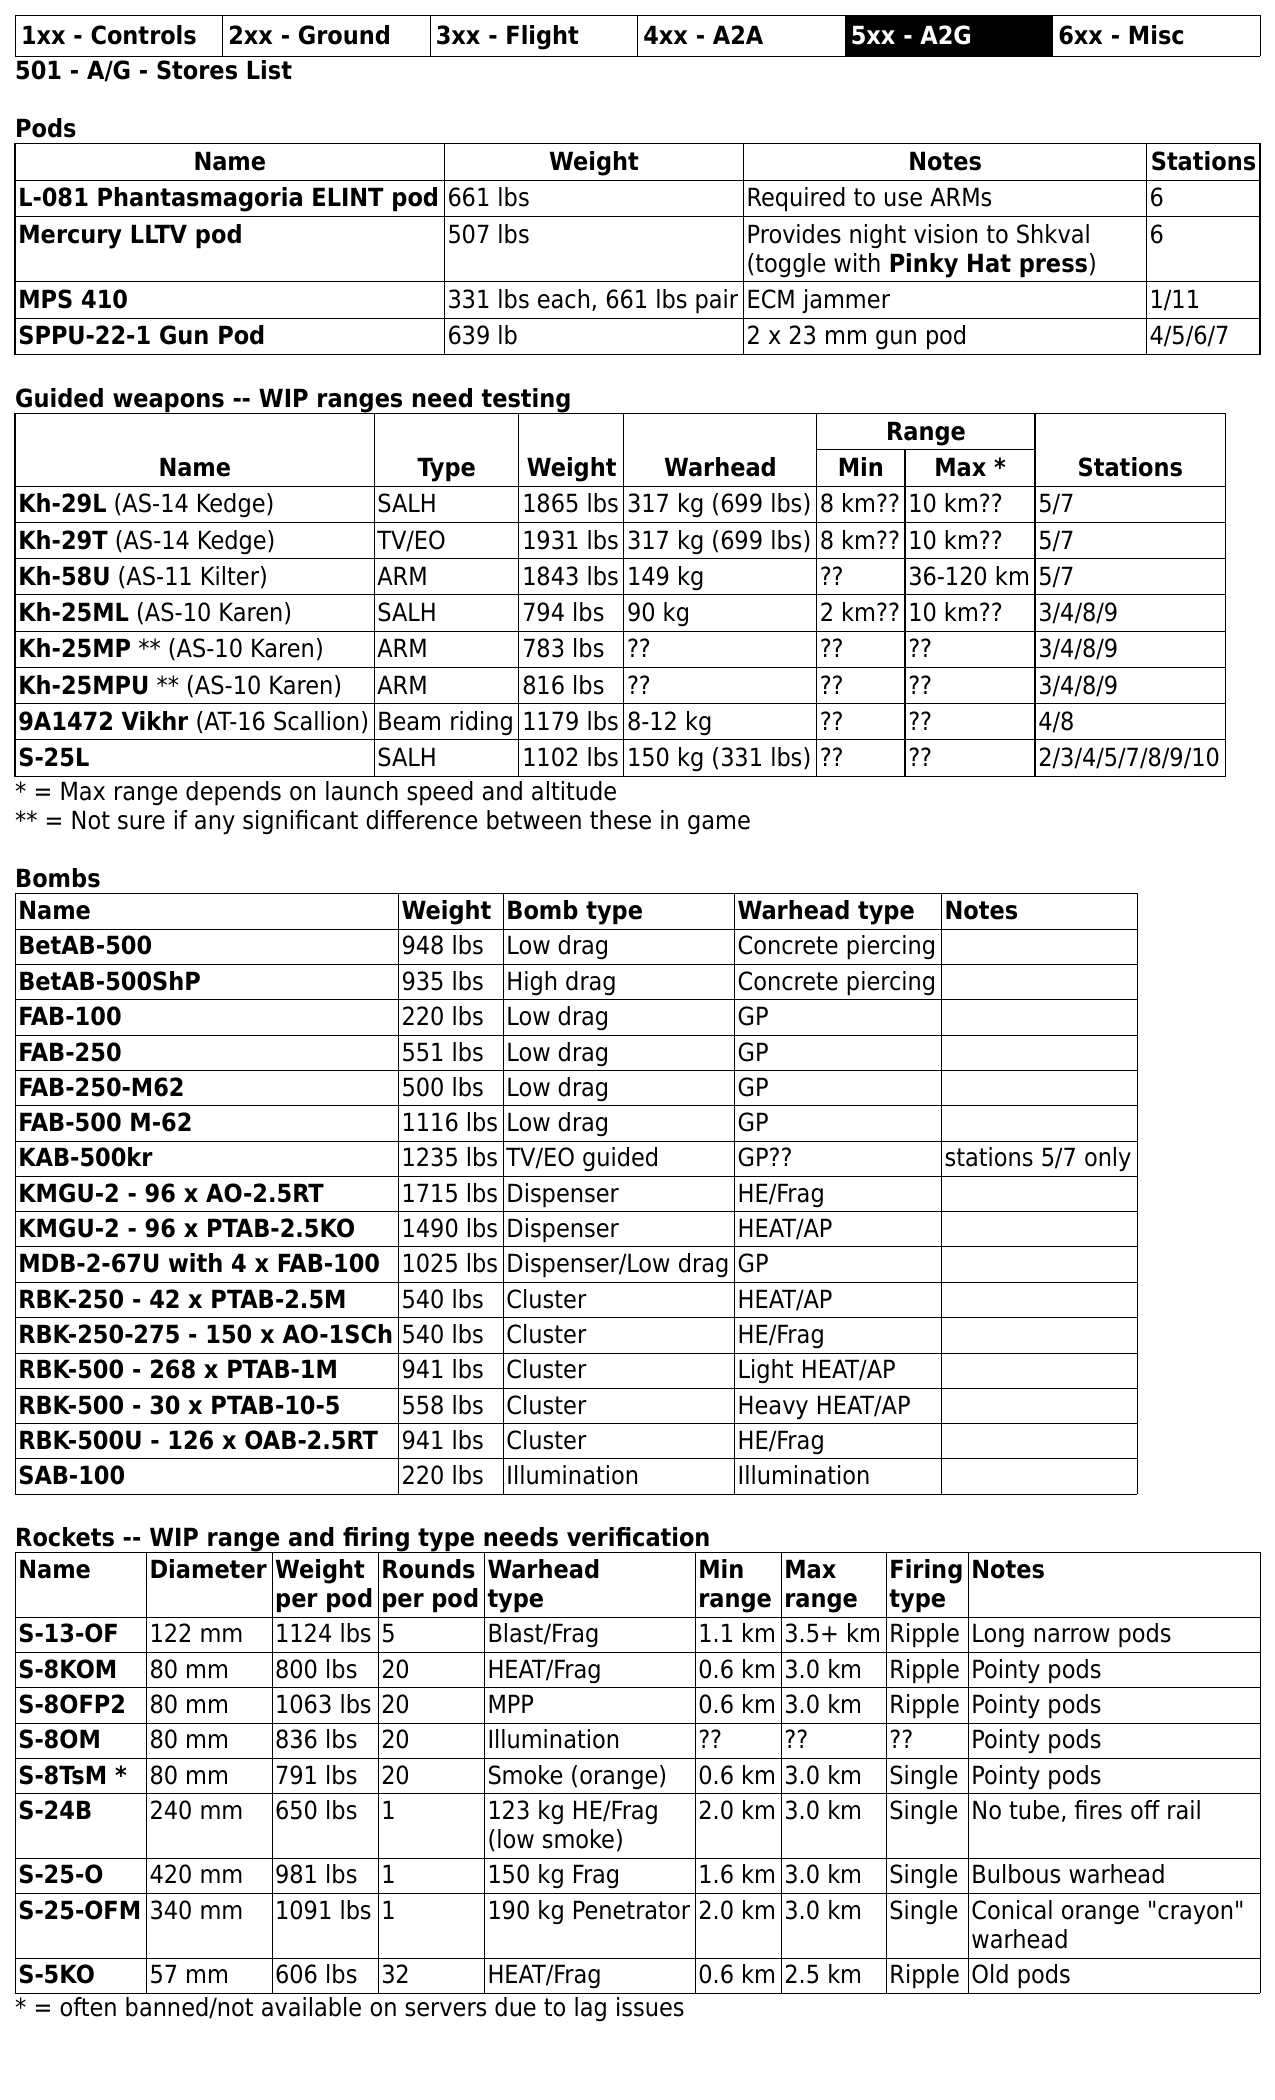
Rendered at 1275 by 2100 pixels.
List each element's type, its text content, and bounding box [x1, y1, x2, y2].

table_cell MPS 410 [16, 282, 444, 317]
table_cell HEAT/AP [735, 1212, 941, 1246]
table_cell ?? [887, 1724, 968, 1758]
table_cell 1116 lbs [399, 1106, 503, 1141]
table_cell RBK-500 - 30 x PTAB-10-5 [16, 1389, 398, 1423]
table_cell 3/4/8/9 [1036, 632, 1225, 667]
table_cell 6 [1147, 181, 1259, 216]
table_header 6xx - Misc [1053, 16, 1260, 56]
table_cell 791 lbs [273, 1759, 378, 1793]
table_cell MDB-2-67U with 4 x FAB-100 [16, 1247, 398, 1282]
table_cell 8 km?? [817, 487, 904, 522]
table_cell Long narrow pods [969, 1618, 1260, 1652]
table_cell 1931 lbs [519, 523, 623, 558]
table_cell 240 mm [147, 1794, 272, 1858]
table_cell HE/Frag [735, 1424, 941, 1458]
table_cell 1490 lbs [399, 1212, 503, 1246]
table_cell 80 mm [147, 1653, 272, 1687]
table_cell RBK-250 - 42 x PTAB-2.5M [16, 1283, 398, 1317]
table_cell Conical orange "crayon" warhead [969, 1894, 1260, 1957]
table_cell Low drag [504, 1000, 734, 1034]
table_cell [942, 965, 1137, 999]
table_cell Low drag [504, 1036, 734, 1070]
table_cell Light HEAT/AP [735, 1354, 941, 1388]
table_header Name [16, 414, 374, 486]
table_cell Ripple [887, 1618, 968, 1652]
table_cell S-13-OF [16, 1618, 146, 1652]
table_cell 340 mm [147, 1894, 272, 1957]
text * = Max range depends on launch speed and altitude [15, 777, 1260, 806]
table_cell 1843 lbs [519, 559, 623, 594]
table_cell 5/7 [1036, 487, 1225, 522]
text Rockets -- WIP range and firing type needs verification [15, 1523, 1260, 1552]
table_cell 558 lbs [399, 1389, 503, 1423]
table_cell 20 [379, 1759, 484, 1793]
table_header Max range [782, 1553, 886, 1617]
text 501 - A/G - Stores List [15, 57, 1260, 85]
table_cell BetAB-500 [16, 930, 398, 964]
table_cell 317 kg (699 lbs) [624, 523, 816, 558]
table_cell 1179 lbs [519, 704, 623, 739]
table_cell 1025 lbs [399, 1247, 503, 1282]
text Guided weapons -- WIP ranges need testing [15, 384, 1260, 413]
table_cell ECM jammer [744, 282, 1146, 317]
table_cell Single [887, 1894, 968, 1957]
table_cell TV/EO guided [504, 1142, 734, 1176]
table_cell Dispenser [504, 1212, 734, 1246]
table_cell Kh-25ML (AS-10 Karen) [16, 595, 374, 631]
table_cell 3/4/8/9 [1036, 668, 1225, 703]
table_cell Illumination [504, 1459, 734, 1494]
table_cell 20 [379, 1688, 484, 1722]
table_cell Kh-25MPU ** (AS-10 Karen) [16, 668, 374, 703]
table_cell Dispenser [504, 1177, 734, 1211]
table_cell S-24B [16, 1794, 146, 1858]
table_cell RBK-250-275 - 150 x AO-1SCh [16, 1318, 398, 1352]
table_cell [942, 1318, 1137, 1352]
table_cell 90 kg [624, 595, 816, 631]
table_cell Old pods [969, 1959, 1260, 1993]
table_cell L-081 Phantasmagoria ELINT pod [16, 181, 444, 216]
table_cell 220 lbs [399, 1459, 503, 1494]
table_cell 3.0 km [782, 1759, 886, 1793]
table_header Name [16, 144, 444, 179]
table_cell ?? [817, 740, 904, 776]
table_header 5xx - A2G [846, 16, 1052, 56]
table_cell Ripple [887, 1688, 968, 1722]
table_cell Single [887, 1794, 968, 1858]
table_cell 836 lbs [273, 1724, 378, 1758]
table_cell [942, 1071, 1137, 1105]
table_cell ARM [375, 668, 518, 703]
table_header Warhead type [485, 1553, 695, 1617]
text ** = Not sure if any significant difference between these in game [15, 806, 1260, 835]
table_cell Kh-25MP ** (AS-10 Karen) [16, 632, 374, 667]
table_cell ?? [624, 632, 816, 667]
table_cell Illumination [485, 1724, 695, 1758]
table_cell RBK-500U - 126 x OAB-2.5RT [16, 1424, 398, 1458]
table_cell ?? [906, 668, 1034, 703]
table_cell 123 kg HE/Frag (low smoke) [485, 1794, 695, 1858]
table_cell 5/7 [1036, 523, 1225, 558]
table_cell GP [735, 1000, 941, 1034]
table_cell 190 kg Penetrator [485, 1894, 695, 1957]
table_cell 4/5/6/7 [1147, 319, 1259, 354]
table_cell [942, 1459, 1137, 1494]
table_cell TV/EO [375, 523, 518, 558]
table_cell 1.6 km [696, 1859, 781, 1893]
table_cell 8 km?? [817, 523, 904, 558]
table_cell 5/7 [1036, 559, 1225, 594]
table_cell 1 [379, 1894, 484, 1957]
table_cell 507 lbs [445, 217, 743, 281]
table_header Bomb type [504, 894, 734, 929]
table_cell [942, 1247, 1137, 1282]
table_cell 150 kg Frag [485, 1859, 695, 1893]
table_cell Cluster [504, 1318, 734, 1352]
table_cell 800 lbs [273, 1653, 378, 1687]
table_cell 317 kg (699 lbs) [624, 487, 816, 522]
table_cell Kh-58U (AS-11 Kilter) [16, 559, 374, 594]
table_cell 20 [379, 1724, 484, 1758]
table_cell Low drag [504, 1106, 734, 1141]
table_cell 0.6 km [696, 1688, 781, 1722]
text * = often banned/not available on servers due to lag issues [15, 1994, 1260, 2022]
table_cell 57 mm [147, 1959, 272, 1993]
table_cell 1063 lbs [273, 1688, 378, 1722]
table_cell ?? [782, 1724, 886, 1758]
table_cell 9A1472 Vikhr (AT-16 Scallion) [16, 704, 374, 739]
table_cell Provides night vision to Shkval (toggle with Pinky Hat press) [744, 217, 1146, 281]
table_cell 1091 lbs [273, 1894, 378, 1957]
table_cell 3/4/8/9 [1036, 595, 1225, 631]
table_cell Pointy pods [969, 1653, 1260, 1687]
table_header Stations [1036, 414, 1225, 486]
table_cell 3.0 km [782, 1794, 886, 1858]
table_cell SAB-100 [16, 1459, 398, 1494]
table_cell 3.0 km [782, 1894, 886, 1957]
table_cell 2/3/4/5/7/8/9/10 [1036, 740, 1225, 776]
text Pods [15, 114, 1260, 143]
table_cell Ripple [887, 1959, 968, 1993]
table_cell 220 lbs [399, 1000, 503, 1034]
table_cell BetAB-500ShP [16, 965, 398, 999]
table_header Weight [445, 144, 743, 179]
table_cell FAB-500 M-62 [16, 1106, 398, 1141]
table_cell SALH [375, 487, 518, 522]
table_cell SPPU-22-1 Gun Pod [16, 319, 444, 354]
table_header Notes [942, 894, 1137, 929]
table_cell 2.5 km [782, 1959, 886, 1993]
table_cell Beam riding [375, 704, 518, 739]
table_cell 3.5+ km [782, 1618, 886, 1652]
table_cell Bulbous warhead [969, 1859, 1260, 1893]
table_cell 0.6 km [696, 1653, 781, 1687]
table_cell S-8KOM [16, 1653, 146, 1687]
table_cell ?? [817, 704, 904, 739]
table_cell 948 lbs [399, 930, 503, 964]
table_cell 10 km?? [906, 595, 1034, 631]
table_cell HE/Frag [735, 1318, 941, 1352]
table_cell Max * [906, 450, 1034, 486]
text Bombs [15, 864, 1260, 893]
table_cell Concrete piercing [735, 930, 941, 964]
table_cell 4/8 [1036, 704, 1225, 739]
table_cell 941 lbs [399, 1424, 503, 1458]
table_cell Blast/Frag [485, 1618, 695, 1652]
table_cell 3.0 km [782, 1859, 886, 1893]
table_cell 639 lb [445, 319, 743, 354]
table_cell HEAT/Frag [485, 1959, 695, 1993]
table_cell Smoke (orange) [485, 1759, 695, 1793]
table_cell [942, 1106, 1137, 1141]
table_cell [942, 1036, 1137, 1070]
table_header Stations [1147, 144, 1259, 179]
table_cell HEAT/AP [735, 1283, 941, 1317]
table_cell FAB-250 [16, 1036, 398, 1070]
table_cell Kh-29T (AS-14 Kedge) [16, 523, 374, 558]
table_header Weight per pod [273, 1553, 378, 1617]
table_header Warhead type [735, 894, 941, 929]
table_header Warhead [624, 414, 816, 486]
table_cell S-25-OFM [16, 1894, 146, 1957]
table_cell S-25-O [16, 1859, 146, 1893]
table_cell 6 [1147, 217, 1259, 281]
table_cell 1 [379, 1859, 484, 1893]
table_header Notes [969, 1553, 1260, 1617]
table_cell 3.0 km [782, 1688, 886, 1722]
table_cell 1865 lbs [519, 487, 623, 522]
table_cell FAB-100 [16, 1000, 398, 1034]
table_header 2xx - Ground [223, 16, 430, 56]
table_cell 80 mm [147, 1724, 272, 1758]
table_cell 149 kg [624, 559, 816, 594]
table_header Rounds per pod [379, 1553, 484, 1617]
table_cell ?? [817, 632, 904, 667]
table_cell RBK-500 - 268 x PTAB-1M [16, 1354, 398, 1388]
table_cell ?? [906, 704, 1034, 739]
table_cell Low drag [504, 1071, 734, 1105]
table_cell 1 [379, 1794, 484, 1858]
table_cell ?? [817, 559, 904, 594]
table_cell SALH [375, 740, 518, 776]
table_cell 80 mm [147, 1688, 272, 1722]
table_cell HEAT/Frag [485, 1653, 695, 1687]
table_cell No tube, fires off rail [969, 1794, 1260, 1858]
table_cell GP?? [735, 1142, 941, 1176]
table_cell KMGU-2 - 96 x AO-2.5RT [16, 1177, 398, 1211]
table_header Notes [744, 144, 1146, 179]
table_cell 1124 lbs [273, 1618, 378, 1652]
table_cell Mercury LLTV pod [16, 217, 444, 281]
table_cell 540 lbs [399, 1318, 503, 1352]
table_cell Pointy pods [969, 1724, 1260, 1758]
table_cell Cluster [504, 1424, 734, 1458]
table_cell 941 lbs [399, 1354, 503, 1388]
table_cell Single [887, 1859, 968, 1893]
table_cell 5 [379, 1618, 484, 1652]
table_cell 1/11 [1147, 282, 1259, 317]
table_cell 80 mm [147, 1759, 272, 1793]
table_cell High drag [504, 965, 734, 999]
table_header Type [375, 414, 518, 486]
table_cell ?? [906, 740, 1034, 776]
table_cell ?? [696, 1724, 781, 1758]
table_cell 650 lbs [273, 1794, 378, 1858]
table_cell 0.6 km [696, 1759, 781, 1793]
table_header Name [16, 894, 398, 929]
table_cell S-25L [16, 740, 374, 776]
table_cell [942, 1000, 1137, 1034]
table_cell Dispenser/Low drag [504, 1247, 734, 1282]
table_header Name [16, 1553, 146, 1617]
table_cell 500 lbs [399, 1071, 503, 1105]
table_cell 2.0 km [696, 1794, 781, 1858]
table_cell 331 lbs each, 661 lbs pair [445, 282, 743, 317]
table_cell 606 lbs [273, 1959, 378, 1993]
table_cell Pointy pods [969, 1759, 1260, 1793]
table_header Firing type [887, 1553, 968, 1617]
table_cell S-5KO [16, 1959, 146, 1993]
table_cell S-8OM [16, 1724, 146, 1758]
table_cell 2 km?? [817, 595, 904, 631]
table_cell MPP [485, 1688, 695, 1722]
table_cell GP [735, 1247, 941, 1282]
table_cell 661 lbs [445, 181, 743, 216]
table_cell 32 [379, 1959, 484, 1993]
table_cell S-8OFP2 [16, 1688, 146, 1722]
table_cell GP [735, 1106, 941, 1141]
table_cell Heavy HEAT/AP [735, 1389, 941, 1423]
table_cell HE/Frag [735, 1177, 941, 1211]
table_cell ?? [817, 668, 904, 703]
table_cell Cluster [504, 1389, 734, 1423]
table_cell KAB-500kr [16, 1142, 398, 1176]
table_cell Concrete piercing [735, 965, 941, 999]
table_cell 8-12 kg [624, 704, 816, 739]
table_cell ARM [375, 632, 518, 667]
table_cell 783 lbs [519, 632, 623, 667]
table_cell S-8TsM * [16, 1759, 146, 1793]
table_cell 3.0 km [782, 1653, 886, 1687]
table_cell [942, 1283, 1137, 1317]
table_cell 20 [379, 1653, 484, 1687]
table_cell Low drag [504, 930, 734, 964]
table_cell Min [817, 450, 904, 486]
table_cell Illumination [735, 1459, 941, 1494]
table_cell 0.6 km [696, 1959, 781, 1993]
table_cell Ripple [887, 1653, 968, 1687]
table_header 4xx - A2A [638, 16, 845, 56]
table_cell 10 km?? [906, 523, 1034, 558]
table_cell 2 x 23 mm gun pod [744, 319, 1146, 354]
table_cell Cluster [504, 1283, 734, 1317]
table_cell KMGU-2 - 96 x PTAB-2.5KO [16, 1212, 398, 1246]
table_cell [942, 1177, 1137, 1211]
table_cell 981 lbs [273, 1859, 378, 1893]
table_cell 2.0 km [696, 1894, 781, 1957]
table_cell 816 lbs [519, 668, 623, 703]
table_cell 1.1 km [696, 1618, 781, 1652]
table_cell 794 lbs [519, 595, 623, 631]
table_cell FAB-250-M62 [16, 1071, 398, 1105]
table_cell ARM [375, 559, 518, 594]
table_cell 551 lbs [399, 1036, 503, 1070]
table_header 1xx - Controls [16, 16, 222, 56]
table_cell GP [735, 1071, 941, 1105]
table_cell [942, 1212, 1137, 1246]
table_cell 1235 lbs [399, 1142, 503, 1176]
table_cell SALH [375, 595, 518, 631]
table_header 3xx - Flight [431, 16, 637, 56]
table_cell [942, 930, 1137, 964]
table_cell stations 5/7 only [942, 1142, 1137, 1176]
table_cell [942, 1389, 1137, 1423]
table_cell Kh-29L (AS-14 Kedge) [16, 487, 374, 522]
table_cell 1715 lbs [399, 1177, 503, 1211]
table_cell 935 lbs [399, 965, 503, 999]
table_cell ?? [906, 632, 1034, 667]
table_header Weight [519, 414, 623, 486]
table_cell [942, 1424, 1137, 1458]
table_cell 150 kg (331 lbs) [624, 740, 816, 776]
table_header Diameter [147, 1553, 272, 1617]
table_cell 540 lbs [399, 1283, 503, 1317]
table_cell [942, 1354, 1137, 1388]
table_cell Required to use ARMs [744, 181, 1146, 216]
table_header Min range [696, 1553, 781, 1617]
table_cell 36-120 km [906, 559, 1034, 594]
table_cell 1102 lbs [519, 740, 623, 776]
table_cell 122 mm [147, 1618, 272, 1652]
table_cell Pointy pods [969, 1688, 1260, 1722]
table_cell 10 km?? [906, 487, 1034, 522]
table_cell GP [735, 1036, 941, 1070]
table_cell Single [887, 1759, 968, 1793]
table_cell 420 mm [147, 1859, 272, 1893]
table_cell Cluster [504, 1354, 734, 1388]
table_header Weight [399, 894, 503, 929]
table_header Range [817, 414, 1034, 449]
table_cell ?? [624, 668, 816, 703]
